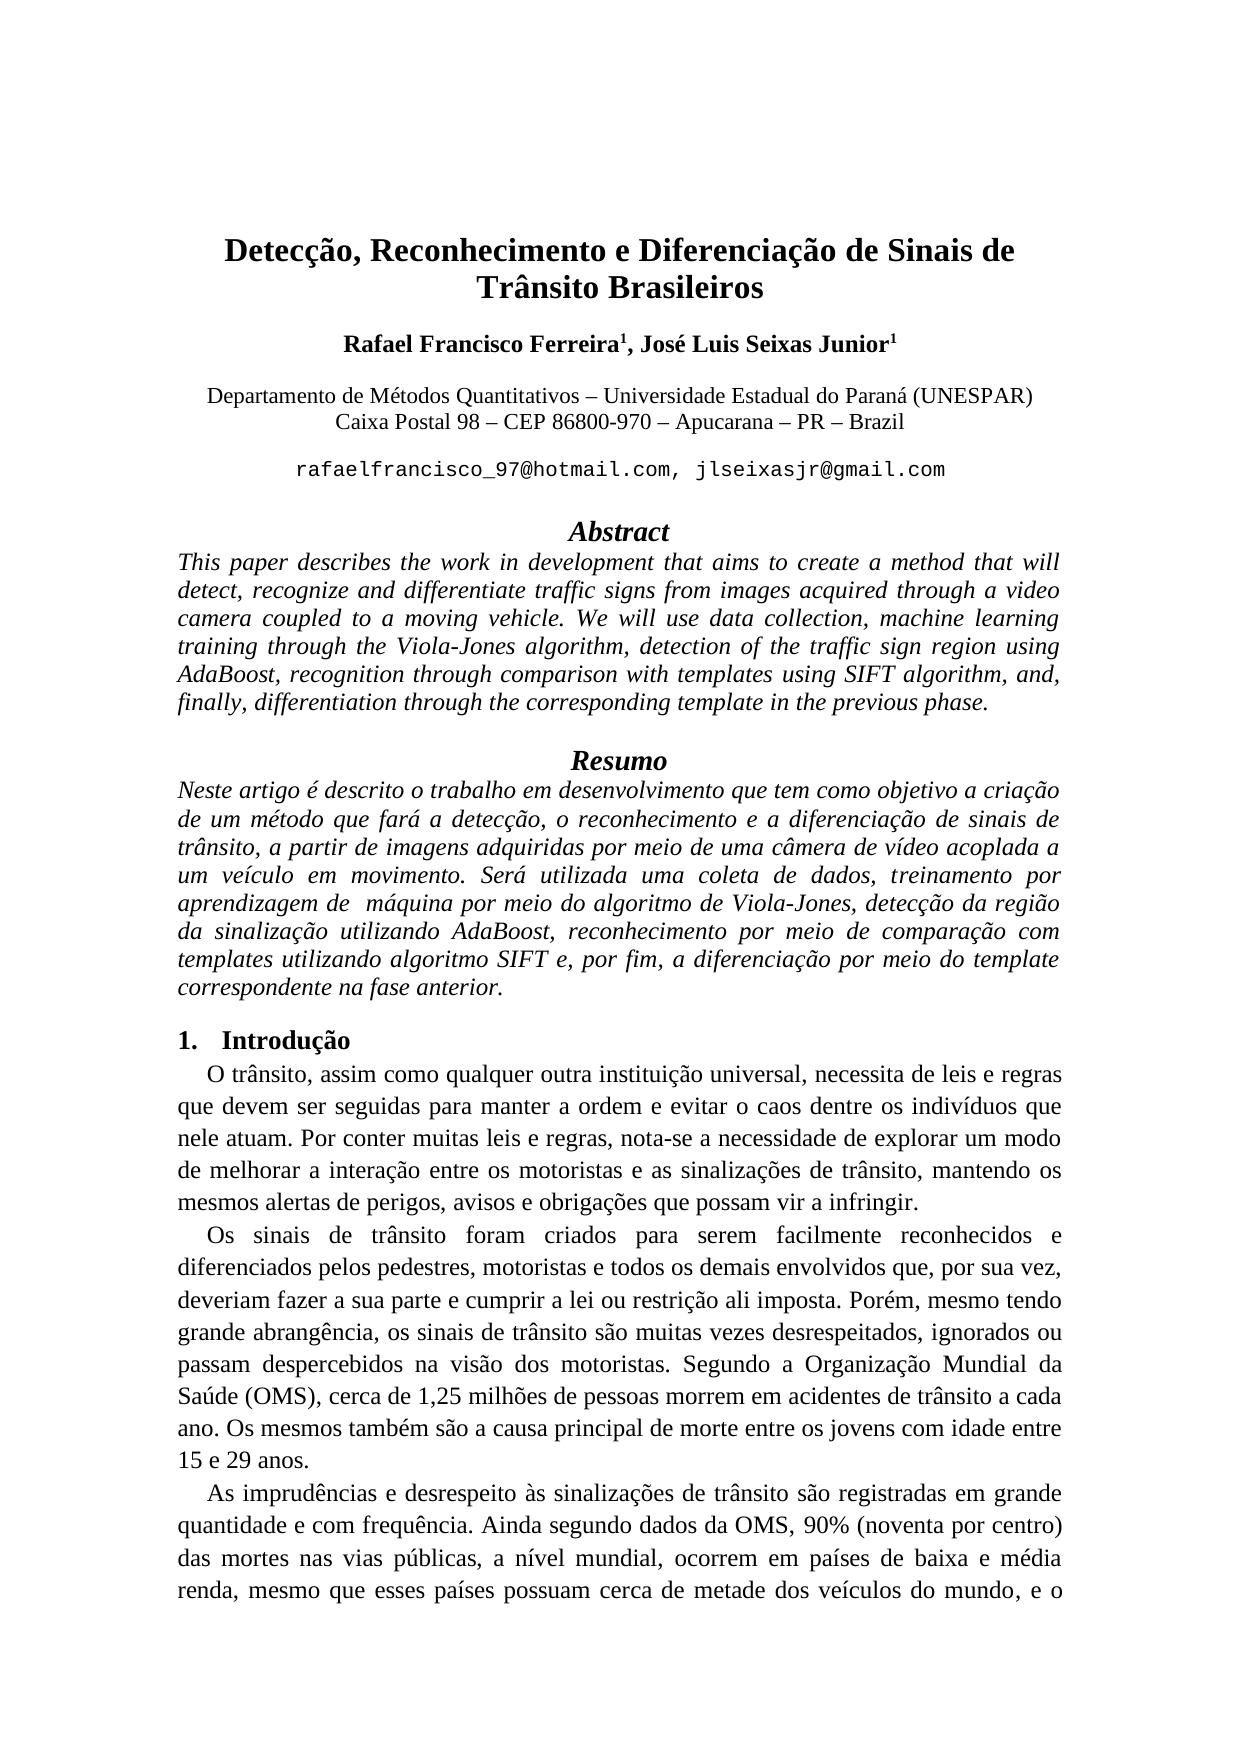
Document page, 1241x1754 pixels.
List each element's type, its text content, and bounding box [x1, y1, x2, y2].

text Abstract [177, 515, 1063, 548]
text Neste artigo é descrito o trabalho em desenvolvimento que tem como objetivo a criação de um método que fará a detecção, o reconhecimento e a diferenciação de sinais de trânsito, a partir de imagens adquiridas por meio de uma câmera de vídeo acoplada a um veículo em movimento. Será utilizada uma coleta de dados, treinamento por aprendizagem de máquina por meio do algoritmo de Viola-Jones, detecção da região da sinalização utilizando AdaBoost, reconhecimento por meio de comparação com templates utilizando algoritmo SIFT e, por fim, a diferenciação por meio do template correspondente na fase anterior. [177, 776, 1063, 1001]
title Introdução [177, 1025, 1063, 1055]
title Detecção, Reconhecimento e Diferenciação de Sinais de Trânsito Brasileiros [177, 231, 1063, 305]
text Departamento de Métodos Quantitativos – Universidade Estadual do Paraná (UNESPAR) [177, 383, 1063, 408]
text Resumo [177, 744, 1063, 776]
text Caixa Postal 98 – CEP 86800-970 – Apucarana – PR – Brazil [177, 408, 1063, 434]
text Os sinais de trânsito foram criados para serem facilmente reconhecidos e diferenciados pelos pedestres, motoristas e todos os demais envolvidos que, por sua vez, deveriam fazer a sua parte e cumprir a lei ou restrição ali imposta. Porém, mesmo tendo grande abrangência, os sinais de trânsito são muitas vezes desrespeitados, ignorados ou passam despercebidos na visão dos motoristas. Segundo a Organização Mundial da Saúde (OMS), cerca de 1,25 milhões de pessoas morrem em acidentes de trânsito a cada ano. Os mesmos também são a causa principal de morte entre os jovens com idade entre 15 e 29 anos. [177, 1221, 1063, 1474]
text O trânsito, assim como qualquer outra instituição universal, necessita de leis e regras que devem ser seguidas para manter a ordem e evitar o caos dentre os indivíduos que nele atuam. Por conter muitas leis e regras, nota-se a necessidade de explorar um modo de melhorar a interação entre os motoristas e as sinalizações de trânsito, mantendo os mesmos alertas de perigos, avisos e obrigações que possam vir a infringir. [177, 1059, 1063, 1216]
text Rafael Francisco Ferreira1, José Luis Seixas Junior1 [177, 330, 1063, 358]
text rafaelfrancisco_97@hotmail.com, jlseixasjr@gmail.com [177, 459, 1063, 483]
text As imprudências e desrespeito às sinalizações de trânsito são registradas em grande quantidade e com frequência. Ainda segundo dados da OMS, 90% (noventa por centro) das mortes nas vias públicas, a nível mundial, ocorrem em países de baixa e média renda, mesmo que esses países possuam cerca de metade dos veículos do mundo, e o [177, 1479, 1063, 1604]
text This paper describes the work in development that aims to create a method that will detect, recognize and differentiate traffic signs from images acquired through a video camera coupled to a moving vehicle. We will use data collection, machine learning training through the Viola-Jones algorithm, detection of the traffic sign region using AdaBoost, recognition through comparison with templates using SIFT algorithm, and, finally, differentiation through the corresponding template in the previous phase. [177, 548, 1063, 716]
